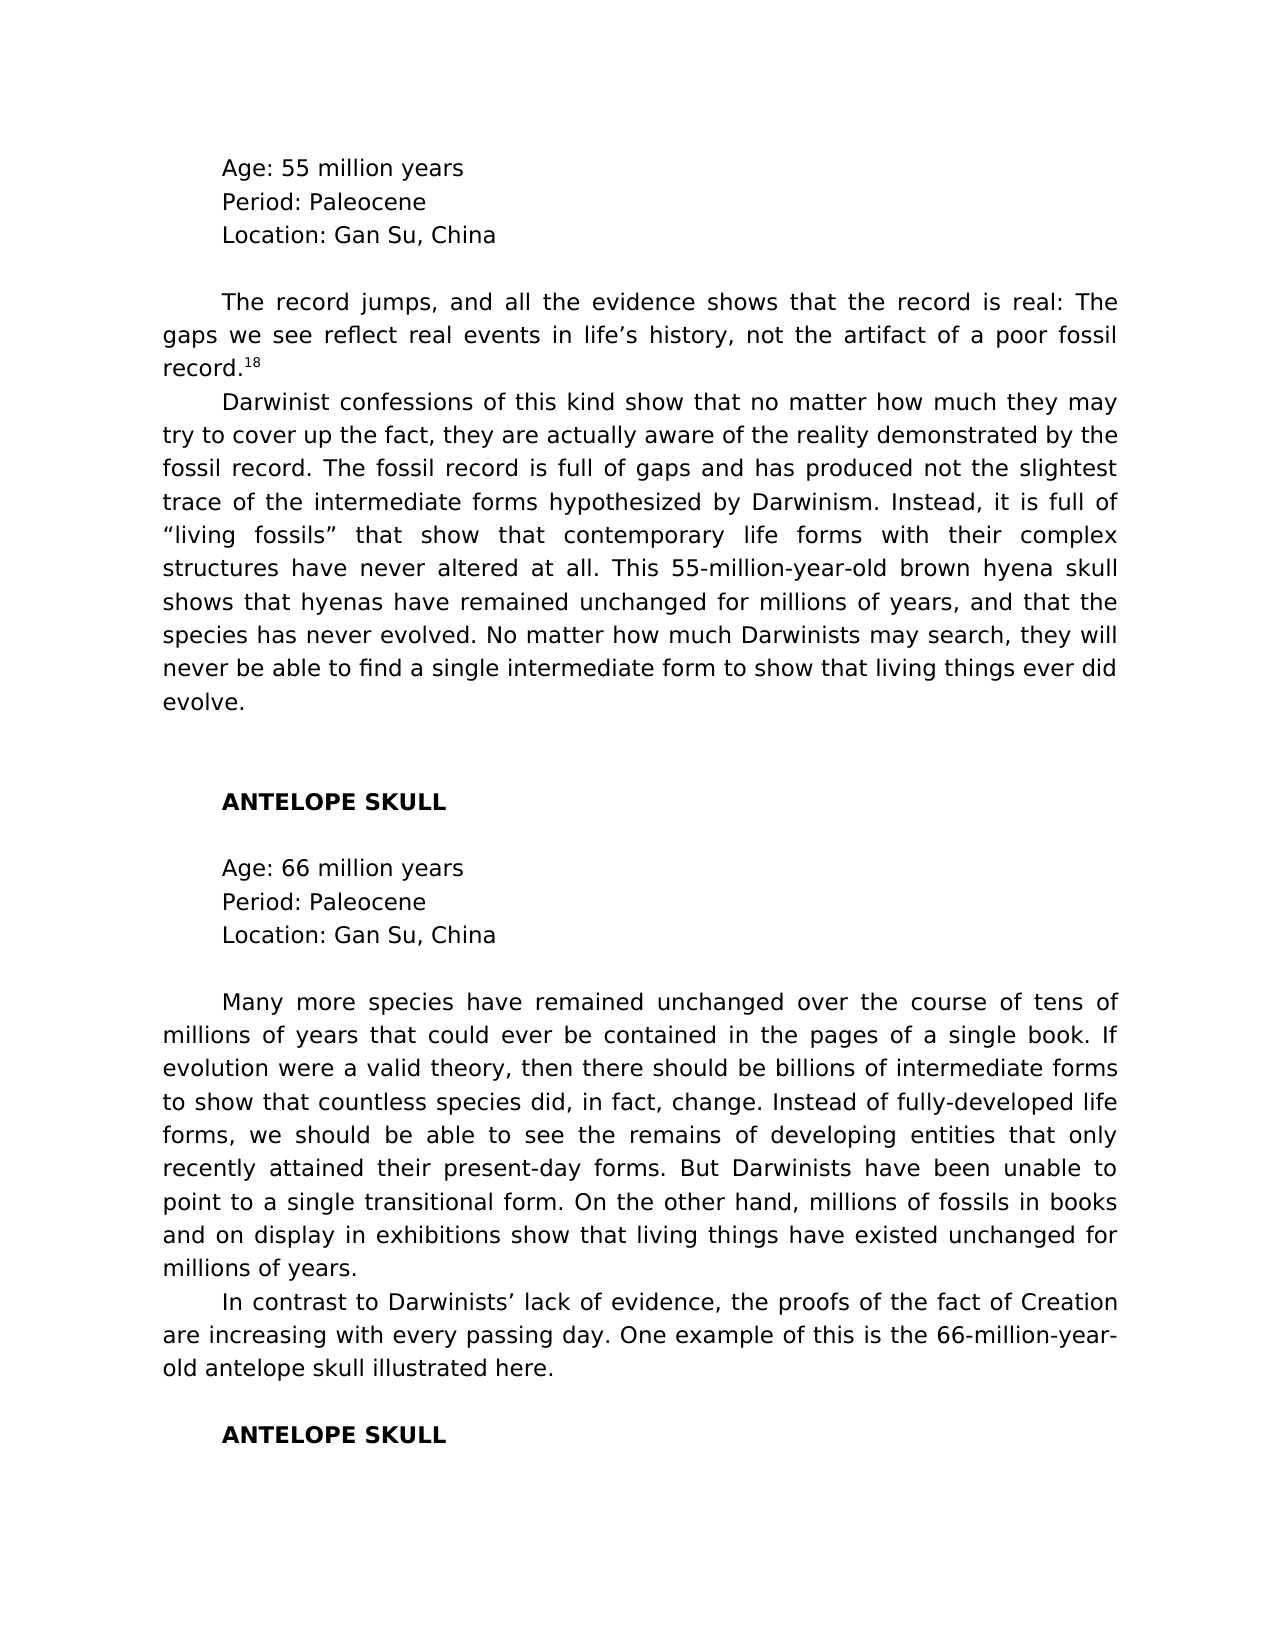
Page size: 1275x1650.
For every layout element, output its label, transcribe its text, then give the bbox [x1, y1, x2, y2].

text Age: 66 million years [162, 850, 1119, 883]
text In contrast to Darwinists’ lack of evidence, the proofs of the fact of Creation are increasing with every passing day. One example of this is the 66-million-year-old antelope skull illustrated here. [162, 1283, 1119, 1383]
text Age: 55 million years [162, 150, 1119, 183]
text Location: Gan Su, China [162, 217, 1119, 250]
text Many more species have remained unchanged over the course of tens of millions of years that could ever be contained in the pages of a single book. If evolution were a valid theory, then there should be billions of intermediate forms to show that countless species did, in fact, change. Instead of fully-developed life forms, we should be able to see the remains of developing entities that only recently attained their present-day forms. But Darwinists have been unable to point to a single transitional form. On the other hand, millions of fossils in books and on display in exhibitions show that living things have existed unchanged for millions of years. [162, 983, 1119, 1283]
text ANTELOPE SKULL [162, 783, 1119, 817]
text Location: Gan Su, China [162, 917, 1119, 950]
text Darwinist confessions of this kind show that no matter how much they may try to cover up the fact, they are actually aware of the reality demonstrated by the fossil record. The fossil record is full of gaps and has produced not the slightest trace of the intermediate forms hypothesized by Darwinism. Instead, it is full of “living fossils” that show that contemporary life forms with their complex structures have never altered at all. This 55-million-year-old brown hyena skull shows that hyenas have remained unchanged for millions of years, and that the species has never evolved. No matter how much Darwinists may search, they will never be able to find a single intermediate form to show that living things ever did evolve. [162, 383, 1119, 717]
text Period: Paleocene [162, 883, 1119, 917]
text ANTELOPE SKULL [162, 1417, 1119, 1450]
text Period: Paleocene [162, 183, 1119, 217]
text The record jumps, and all the evidence shows that the record is real: The gaps we see reflect real events in life’s history, not the artifact of a poor fossil record.18 [162, 283, 1119, 383]
